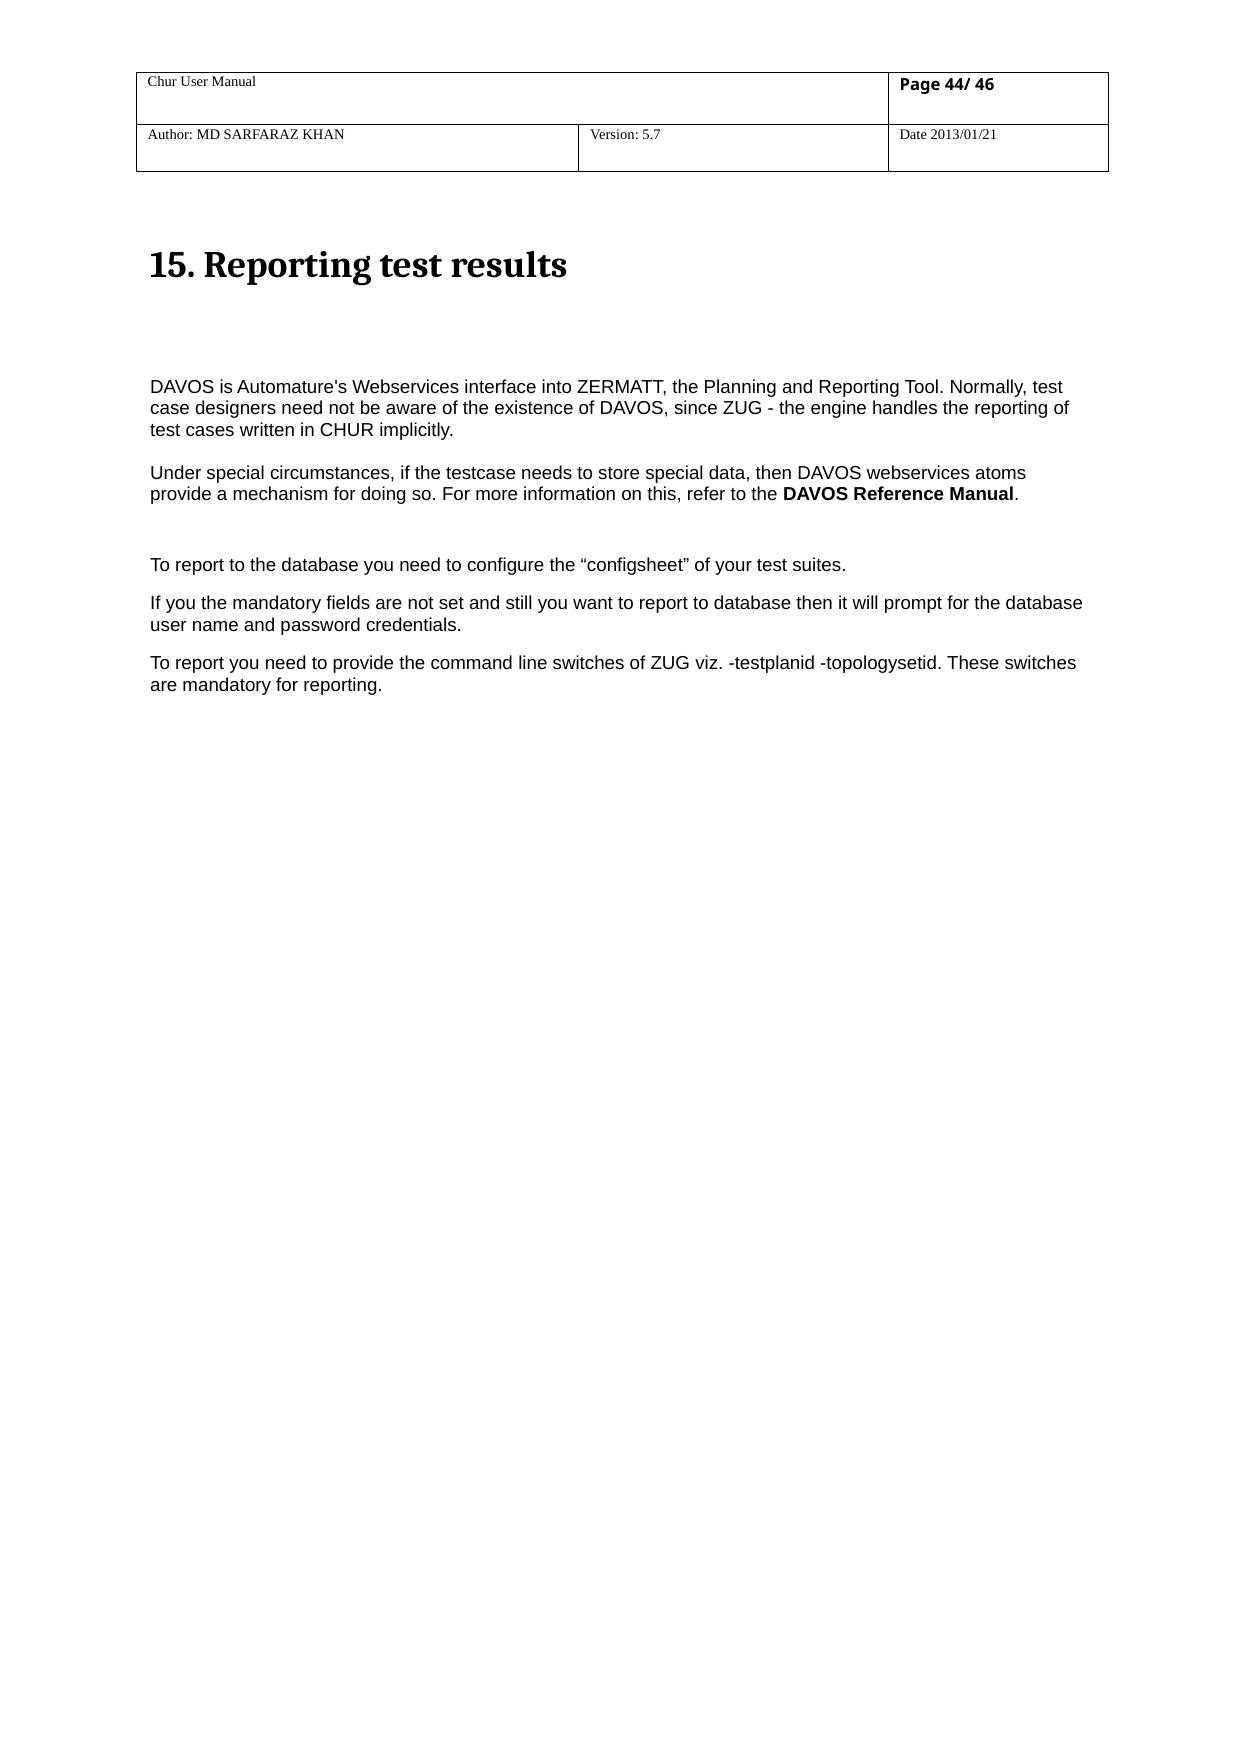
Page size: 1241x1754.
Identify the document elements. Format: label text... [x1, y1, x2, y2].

text If you the mandatory fields are not set and still you want to report to database then it will prompt for the database user name and password credentials. [150, 592, 1090, 635]
text To report to the database you need to configure the “configsheet” of your test suites. [150, 554, 1090, 575]
text Under special circumstances, if the testcase needs to store special data, then DAVOS webservices atoms provide a mechanism for doing so. For more information on this, refer to the DAVOS Reference Manual. [150, 462, 1090, 505]
subtitle 15. Reporting test results [150, 243, 1090, 287]
text To report you need to provide the command line switches of ZUG viz. -testplanid -topologysetid. These switches are mandatory for reporting. [150, 652, 1090, 695]
text DAVOS is Automature's Webservices interface into ZERMATT, the Planning and Reporting Tool. Normally, test case designers need not be aware of the existence of DAVOS, since ZUG - the engine handles the reporting of test cases written in CHUR implicitly. [150, 375, 1090, 440]
